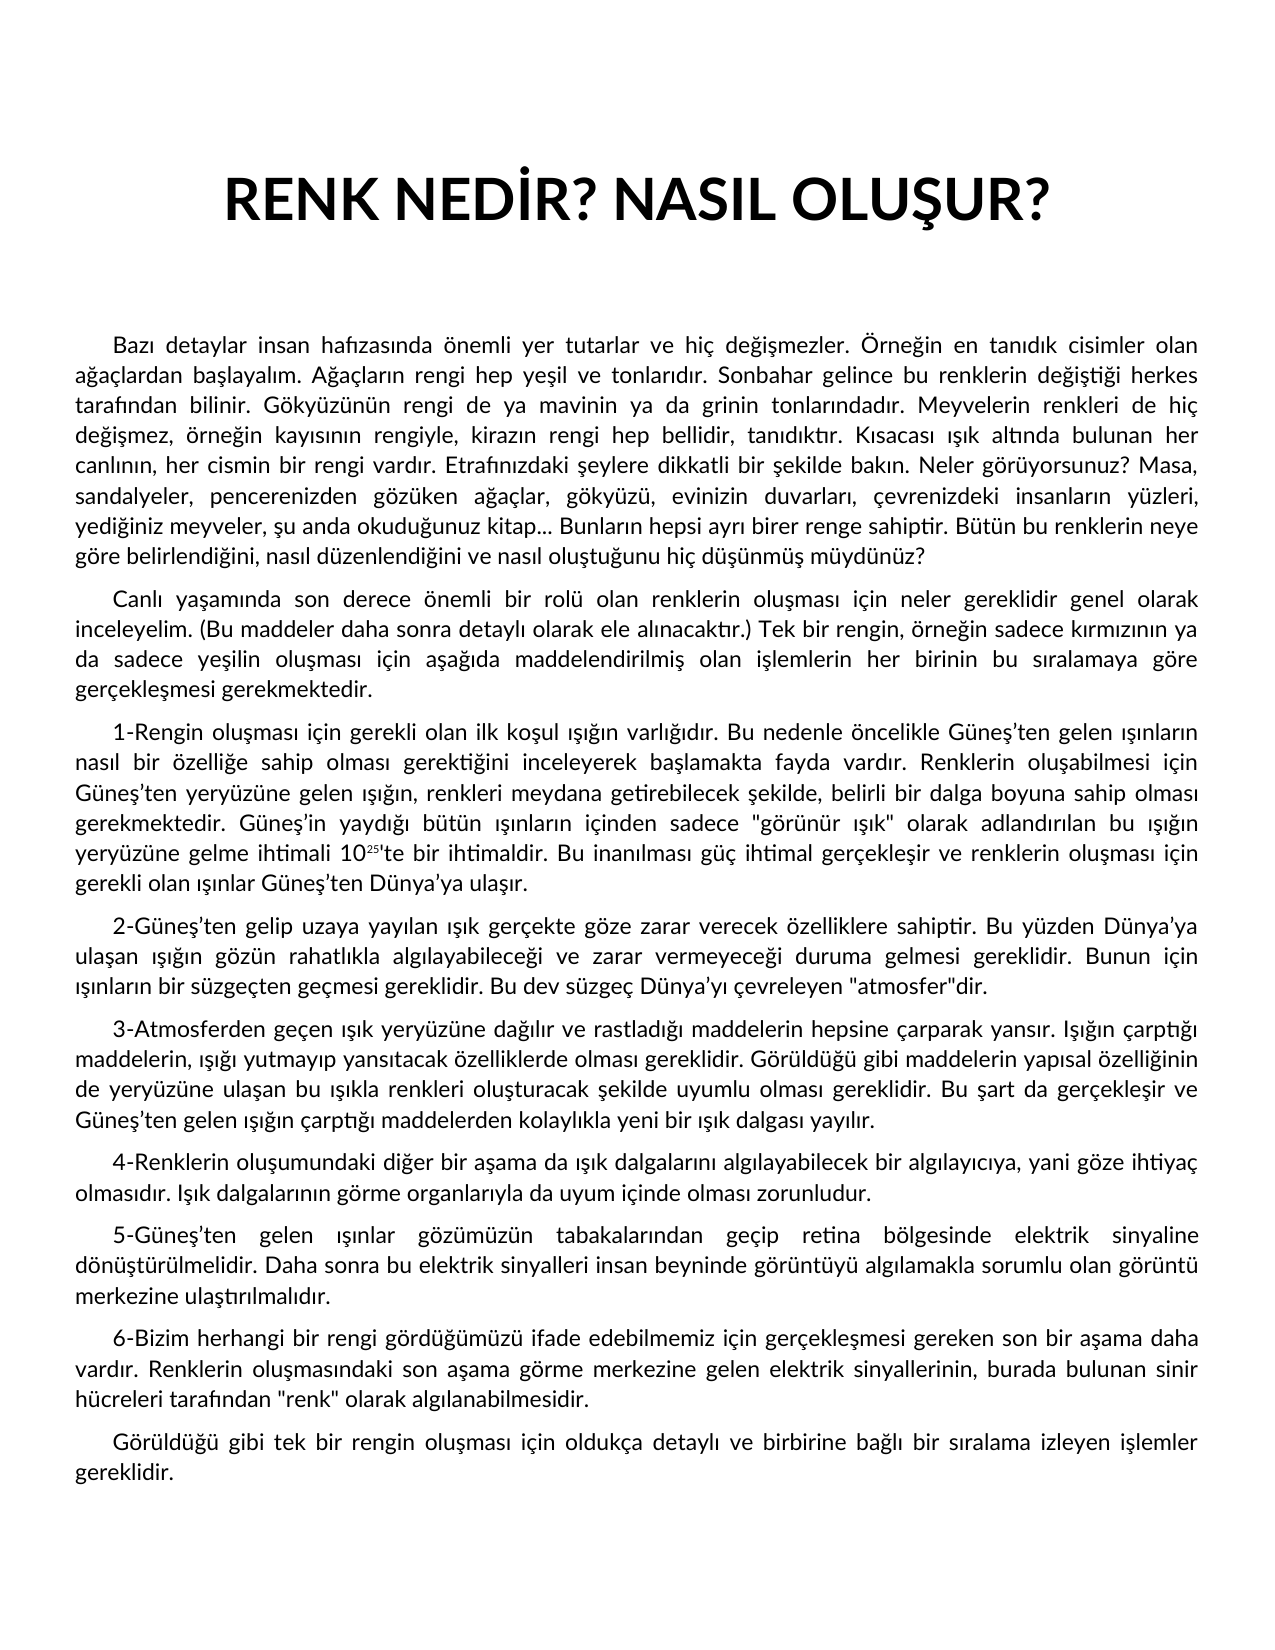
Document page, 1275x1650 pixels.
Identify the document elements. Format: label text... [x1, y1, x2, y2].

text 1-Rengin oluşması için gerekli olan ilk koşul ışığın varlığıdır. Bu nedenle öncelikle Güneş’ten gelen ışınların nasıl bir özelliğe sahip olması gerektiğini inceleyerek başlamakta fayda vardır. Renklerin oluşabilmesi için Güneş’ten yeryüzüne gelen ışığın, renkleri meydana getirebilecek şekilde, belirli bir dalga boyuna sahip olması gerekmektedir. Güneş’in yaydığı bütün ışınların içinden sadece "görünür ışık" olarak adlandırılan bu ışığın yeryüzüne gelme ihtimali 1025'te bir ihtimaldir. Bu inanılması güç ihtimal gerçekleşir ve renklerin oluşması için gerekli olan ışınlar Güneş’ten Dünya’ya ulaşır. [75, 718, 1200, 896]
text 4-Renklerin oluşumundaki diğer bir aşama da ışık dalgalarını algılayabilecek bir algılayıcıya, yani göze ihtiyaç olmasıdır. Işık dalgalarının görme organlarıyla da uyum içinde olması zorunludur. [75, 1148, 1200, 1206]
text 3-Atmosferden geçen ışık yeryüzüne dağılır ve rastladığı maddelerin hepsine çarparak yansır. Işığın çarptığı maddelerin, ışığı yutmayıp yansıtacak özelliklerde olması gereklidir. Görüldüğü gibi maddelerin yapısal özelliğinin de yeryüzüne ulaşan bu ışıkla renkleri oluşturacak şekilde uyumlu olması gereklidir. Bu şart da gerçekleşir ve Güneş’ten gelen ışığın çarptığı maddelerden kolaylıkla yeni bir ışık dalgası yayılır. [75, 1015, 1200, 1133]
text Görüldüğü gibi tek bir rengin oluşması için oldukça detaylı ve birbirine bağlı bir sıralama izleyen işlemler gereklidir. [75, 1427, 1200, 1485]
text Bazı detaylar insan hafızasında önemli yer tutarlar ve hiç değişmezler. Örneğin en tanıdık cisimler olan ağaçlardan başlayalım. Ağaçların rengi hep yeşil ve tonlarıdır. Sonbahar gelince bu renklerin değiştiği herkes tarafından bilinir. Gökyüzünün rengi de ya mavinin ya da grinin tonlarındadır. Meyvelerin renkleri de hiç değişmez, örneğin kayısının rengiyle, kirazın rengi hep bellidir, tanıdıktır. Kısacası ışık altında bulunan her canlının, her cismin bir rengi vardır. Etrafınızdaki şeylere dikkatli bir şekilde bakın. Neler görüyorsunuz? Masa, sandalyeler, pencerenizden gözüken ağaçlar, gökyüzü, evinizin duvarları, çevrenizdeki insanların yüzleri, yediğiniz meyveler, şu anda okuduğunuz kitap... Bunların hepsi ayrı birer renge sahiptir. Bütün bu renklerin neye göre belirlendiğini, nasıl düzenlendiğini ve nasıl oluştuğunu hiç düşünmüş müydünüz? [75, 330, 1200, 569]
subtitle RENK NEDİR? NASIL OLUŞUR? [75, 162, 1200, 232]
text Canlı yaşamında son derece önemli bir rolü olan renklerin oluşması için neler gereklidir genel olarak inceleyelim. (Bu maddeler daha sonra detaylı olarak ele alınacaktır.) Tek bir rengin, örneğin sadece kırmızının ya da sadece yeşilin oluşması için aşağıda maddelendirilmiş olan işlemlerin her birinin bu sıralamaya göre gerçekleşmesi gerekmektedir. [75, 584, 1200, 703]
text 2-Güneş’ten gelip uzaya yayılan ışık gerçekte göze zarar verecek özelliklere sahiptir. Bu yüzden Dünya’ya ulaşan ışığın gözün rahatlıkla algılayabileceği ve zarar vermeyeceği duruma gelmesi gereklidir. Bunun için ışınların bir süzgeçten geçmesi gereklidir. Bu dev süzgeç Dünya’yı çevreleyen "atmosfer"dir. [75, 912, 1200, 999]
text 5-Güneş’ten gelen ışınlar gözümüzün tabakalarından geçip retina bölgesinde elektrik sinyaline dönüştürülmelidir. Daha sonra bu elektrik sinyalleri insan beyninde görüntüyü algılamakla sorumlu olan görüntü merkezine ulaştırılmalıdır. [75, 1221, 1200, 1309]
text 6-Bizim herhangi bir rengi gördüğümüzü ifade edebilmemiz için gerçekleşmesi gereken son bir aşama daha vardır. Renklerin oluşmasındaki son aşama görme merkezine gelen elektrik sinyallerinin, burada bulunan sinir hücreleri tarafından "renk" olarak algılanabilmesidir. [75, 1324, 1200, 1412]
